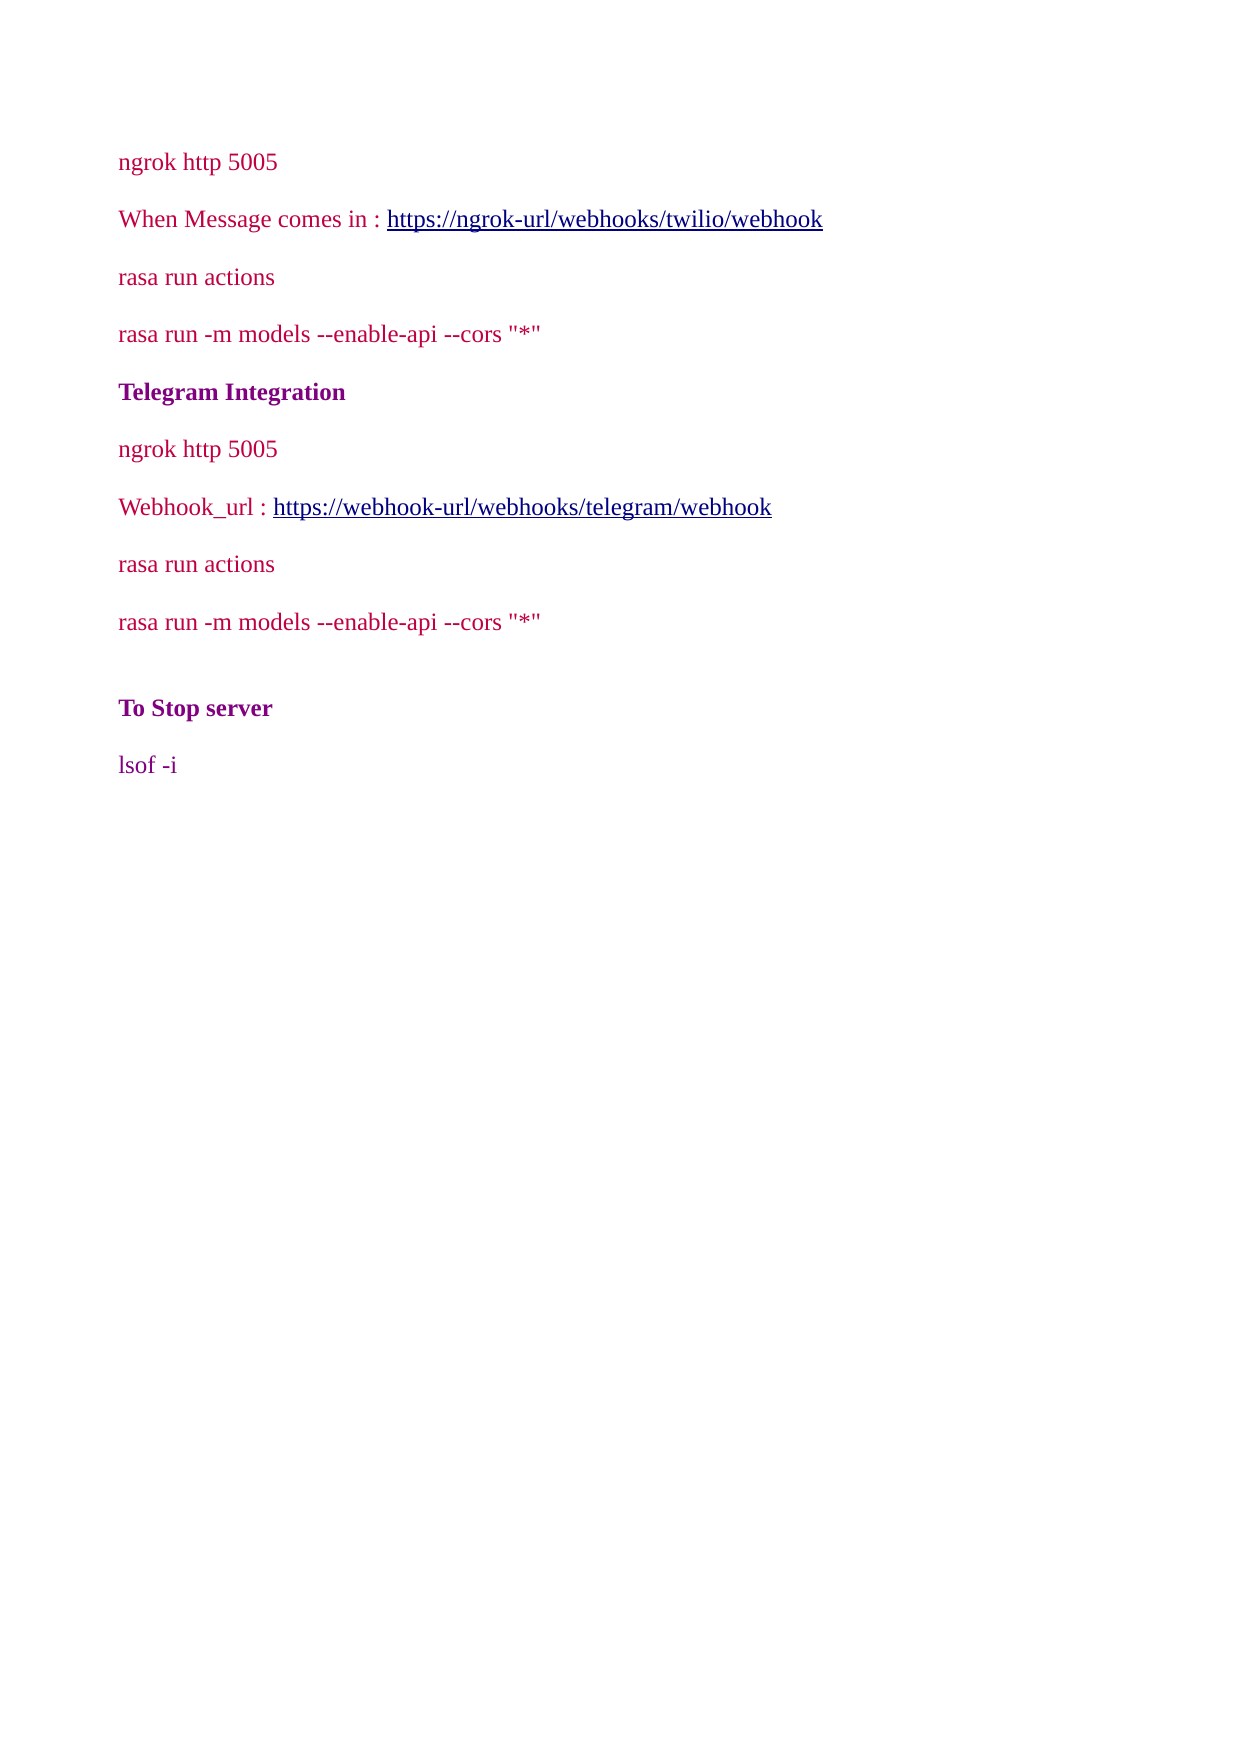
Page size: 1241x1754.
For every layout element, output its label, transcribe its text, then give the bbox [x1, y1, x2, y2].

text ngrok http 5005 [118, 434, 1122, 463]
text rasa run -m models --enable-api --cors "*" [118, 607, 1122, 636]
text Telegram Integration [118, 377, 1122, 406]
text rasa run actions [118, 549, 1122, 578]
text Webhook_url : https://webhook-url/webhooks/telegram/webhook [118, 492, 1122, 521]
text rasa run -m models --enable-api --cors "*" [118, 319, 1122, 348]
text When Message comes in : https://ngrok-url/webhooks/twilio/webhook [118, 204, 1122, 233]
text ngrok http 5005 [118, 147, 1122, 176]
text lsof -i [118, 751, 1122, 779]
text To Stop server [118, 693, 1122, 722]
text rasa run actions [118, 262, 1122, 291]
